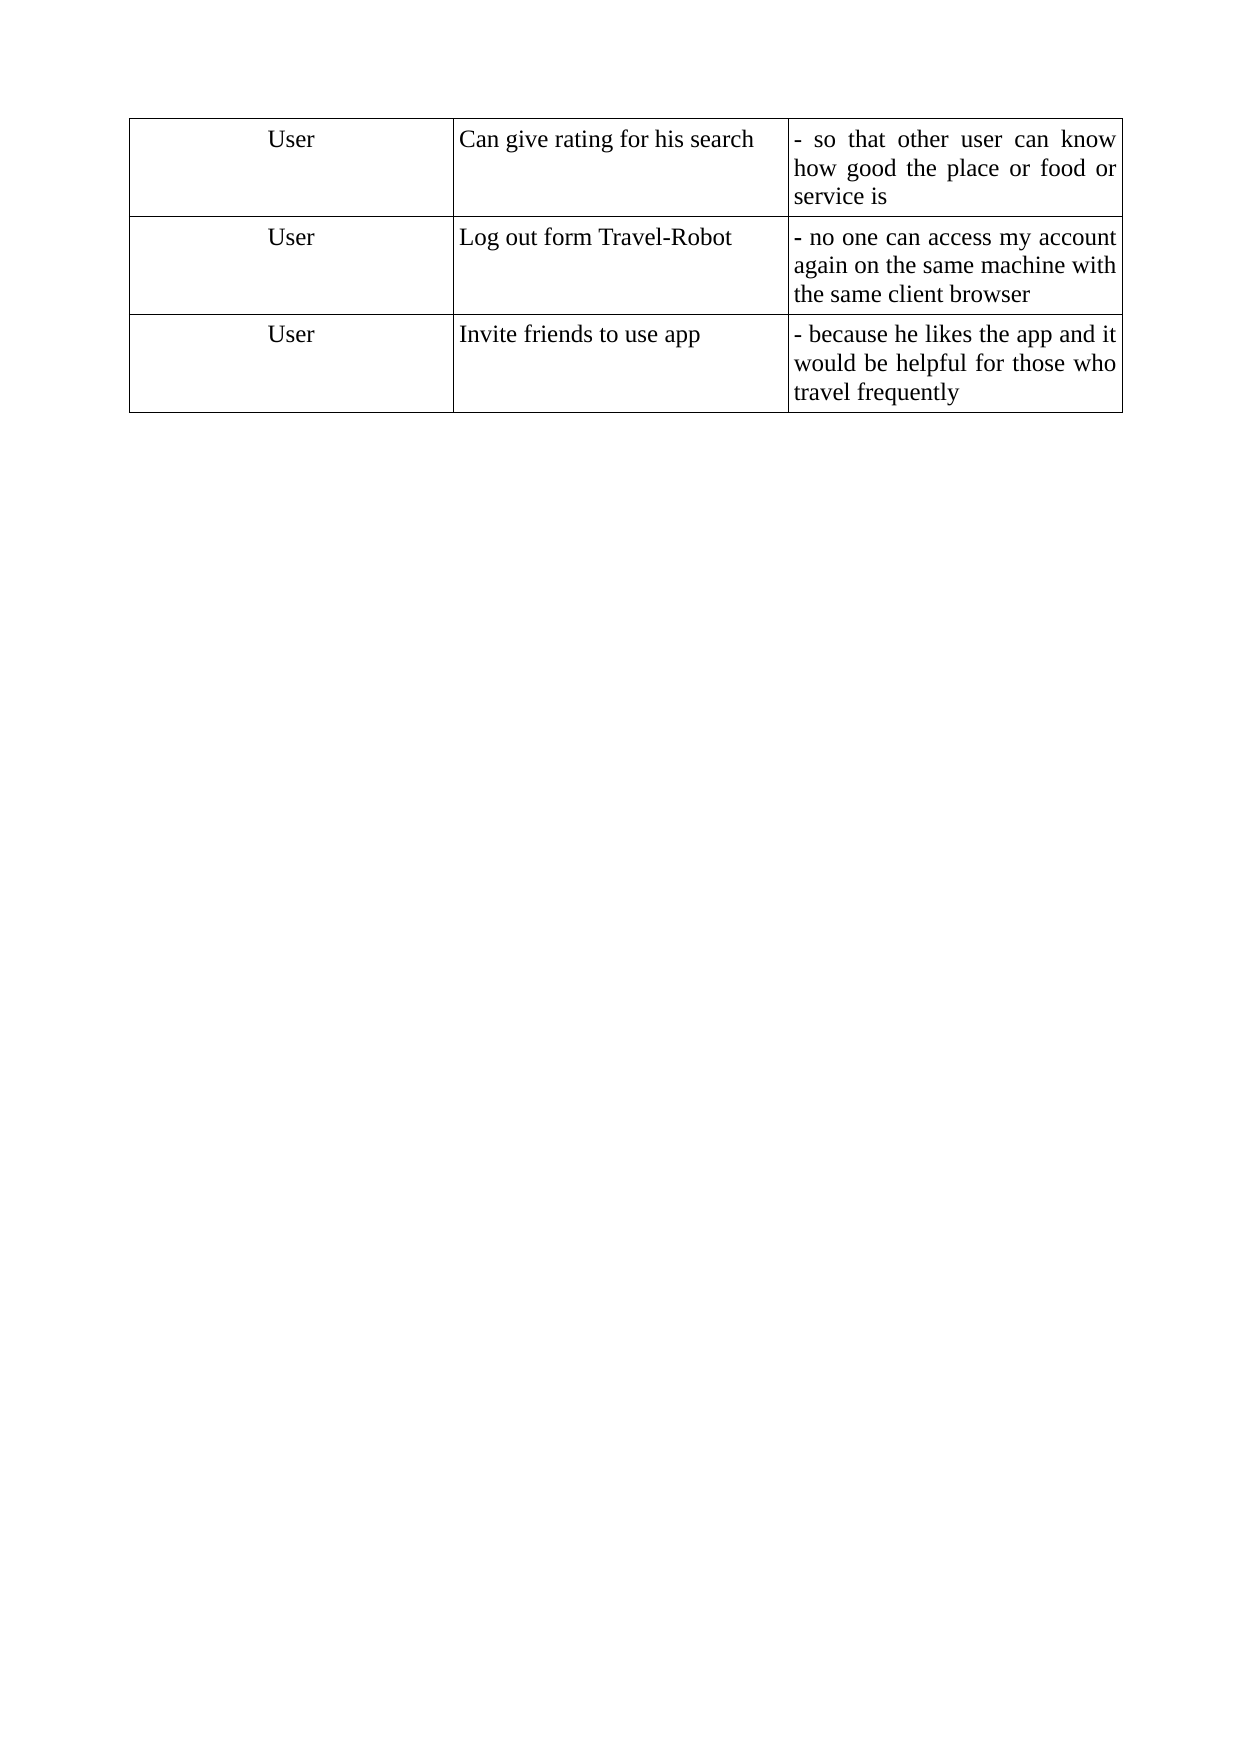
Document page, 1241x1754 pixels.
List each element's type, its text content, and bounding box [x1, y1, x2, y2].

table_cell - because he likes the app and it would be helpful for those who travel frequently [789, 315, 1122, 412]
table_cell Invite friends to use app [454, 315, 788, 412]
table_cell Can give rating for his search [454, 119, 788, 216]
table_cell Log out form Travel-Robot [454, 217, 788, 314]
table_cell User [130, 119, 453, 216]
table_cell - no one can access my account again on the same machine with the same client browser [789, 217, 1122, 314]
table_cell - so that other user can know how good the place or food or service is [789, 119, 1122, 216]
table_cell User [130, 315, 453, 412]
table_cell User [130, 217, 453, 314]
